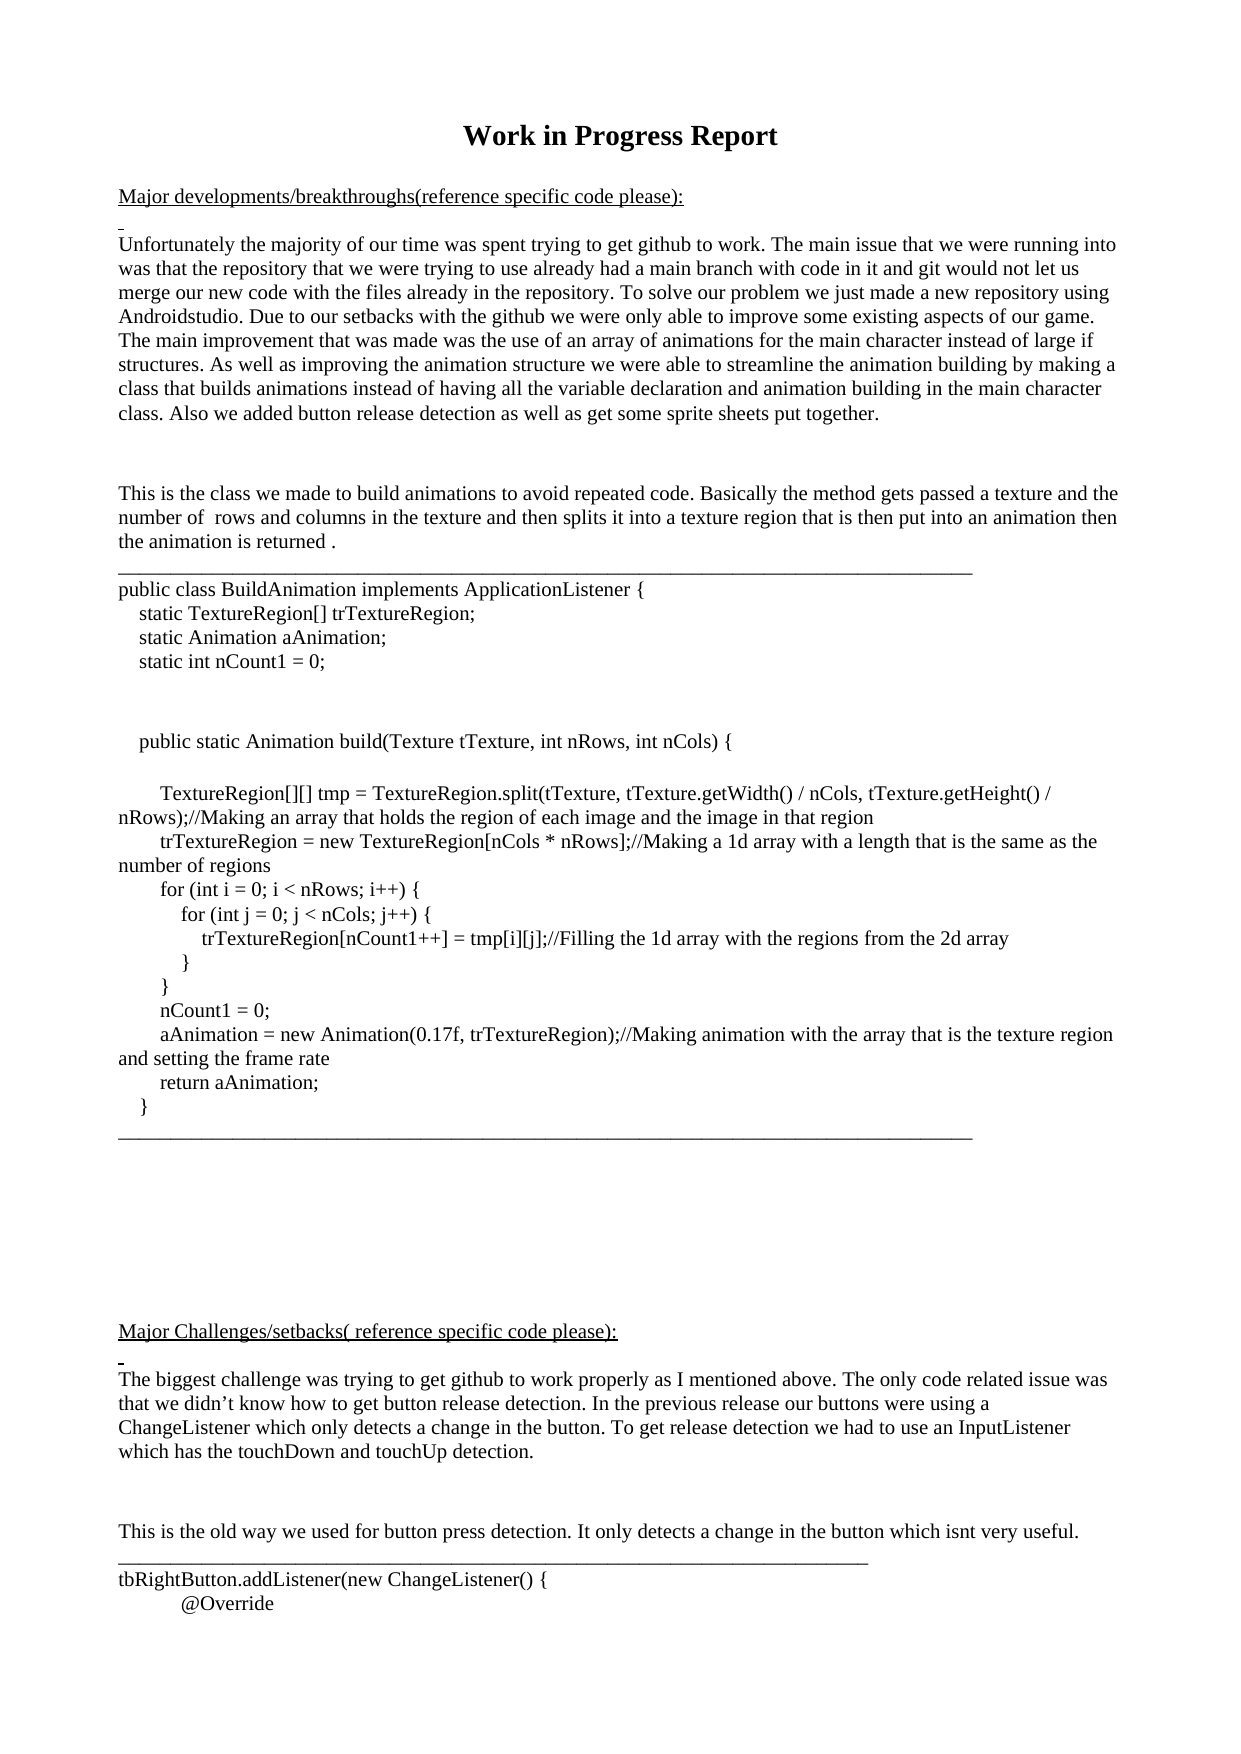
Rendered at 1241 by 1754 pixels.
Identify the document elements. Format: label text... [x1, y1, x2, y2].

text static Animation aAnimation; [118, 625, 1122, 649]
text Unfortunately the majority of our time was spent trying to get github to work. The main issue that we were running into was that the repository that we were trying to use already had a main branch with code in it and git would not let us merge our new code with the files already in the repository. To solve our problem we just made a new repository using Androidstudio. Due to our setbacks with the github we were only able to improve some existing aspects of our game. The main improvement that was made was the use of an array of animations for the main character instead of large if structures. As well as improving the animation structure we were able to streamline the animation building by making a class that builds animations instead of having all the variable declaration and animation building in the main character class. Also we added button release detection as well as get some sprite sheets put together. [118, 232, 1122, 424]
text trTextureRegion = new TextureRegion[nCols * nRows];//Making a 1d array with a length that is the same as the number of regions [118, 829, 1122, 877]
text } [118, 974, 1122, 998]
text __________________________________________________________________________________ [118, 1118, 1122, 1142]
text aAnimation = new Animation(0.17f, trTextureRegion);//Making animation with the array that is the texture region and setting the frame rate [118, 1022, 1122, 1070]
text @Override [118, 1591, 1122, 1615]
text Work in Progress Report [118, 118, 1122, 152]
text This is the class we made to build animations to avoid repeated code. Basically the method gets passed a texture and the number of rows and columns in the texture and then splits it into a texture region that is then put into an animation then the animation is returned . [118, 481, 1122, 553]
text ________________________________________________________________________ [118, 1543, 1122, 1567]
text __________________________________________________________________________________ [118, 553, 1122, 577]
text Major Challenges/setbacks( reference specific code please): [118, 1318, 1122, 1343]
text } [118, 1094, 1122, 1118]
text public class BuildAnimation implements ApplicationListener { [118, 577, 1122, 601]
text for (int j = 0; j < nCols; j++) { [118, 901, 1122, 926]
text trTextureRegion[nCount1++] = tmp[i][j];//Filling the 1d array with the regions from the 2d array [118, 926, 1122, 949]
text return aAnimation; [118, 1070, 1122, 1094]
text This is the old way we used for button press detection. It only detects a change in the button which isnt very useful. [118, 1519, 1122, 1543]
text TextureRegion[][] tmp = TextureRegion.split(tTexture, tTexture.getWidth() / nCols, tTexture.getHeight() / nRows);//Making an array that holds the region of each image and the image in that region [118, 781, 1122, 829]
text static TextureRegion[] trTextureRegion; [118, 601, 1122, 625]
text tbRightButton.addListener(new ChangeListener() { [118, 1567, 1122, 1591]
text static int nCount1 = 0; [118, 649, 1122, 673]
text nCount1 = 0; [118, 998, 1122, 1022]
text Major developments/breakthroughs(reference specific code please): [118, 184, 1122, 208]
text The biggest challenge was trying to get github to work properly as I mentioned above. The only code related issue was that we didn’t know how to get button release detection. In the previous release our buttons were using a ChangeListener which only detects a change in the button. To get release detection we had to use an InputListener which has the touchDown and touchUp detection. [118, 1367, 1122, 1463]
text for (int i = 0; i < nRows; i++) { [118, 877, 1122, 901]
text } [118, 949, 1122, 974]
text public static Animation build(Texture tTexture, int nRows, int nCols) { [118, 729, 1122, 753]
